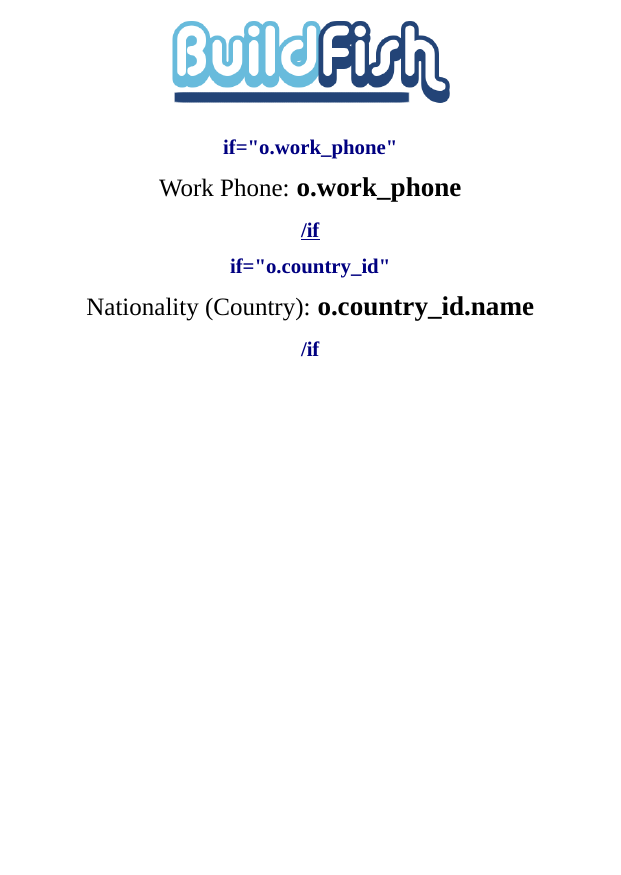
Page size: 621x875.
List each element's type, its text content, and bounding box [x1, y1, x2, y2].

picture [164, 0, 456, 124]
text Nationality (Country): o.country_id.name [59, 290, 561, 321]
text /if [59, 337, 561, 361]
text if="o.work_phone" [59, 108, 561, 159]
text Work Phone: o.work_phone [59, 171, 561, 202]
text /if [59, 218, 561, 242]
text if="o.country_id" [59, 254, 561, 278]
